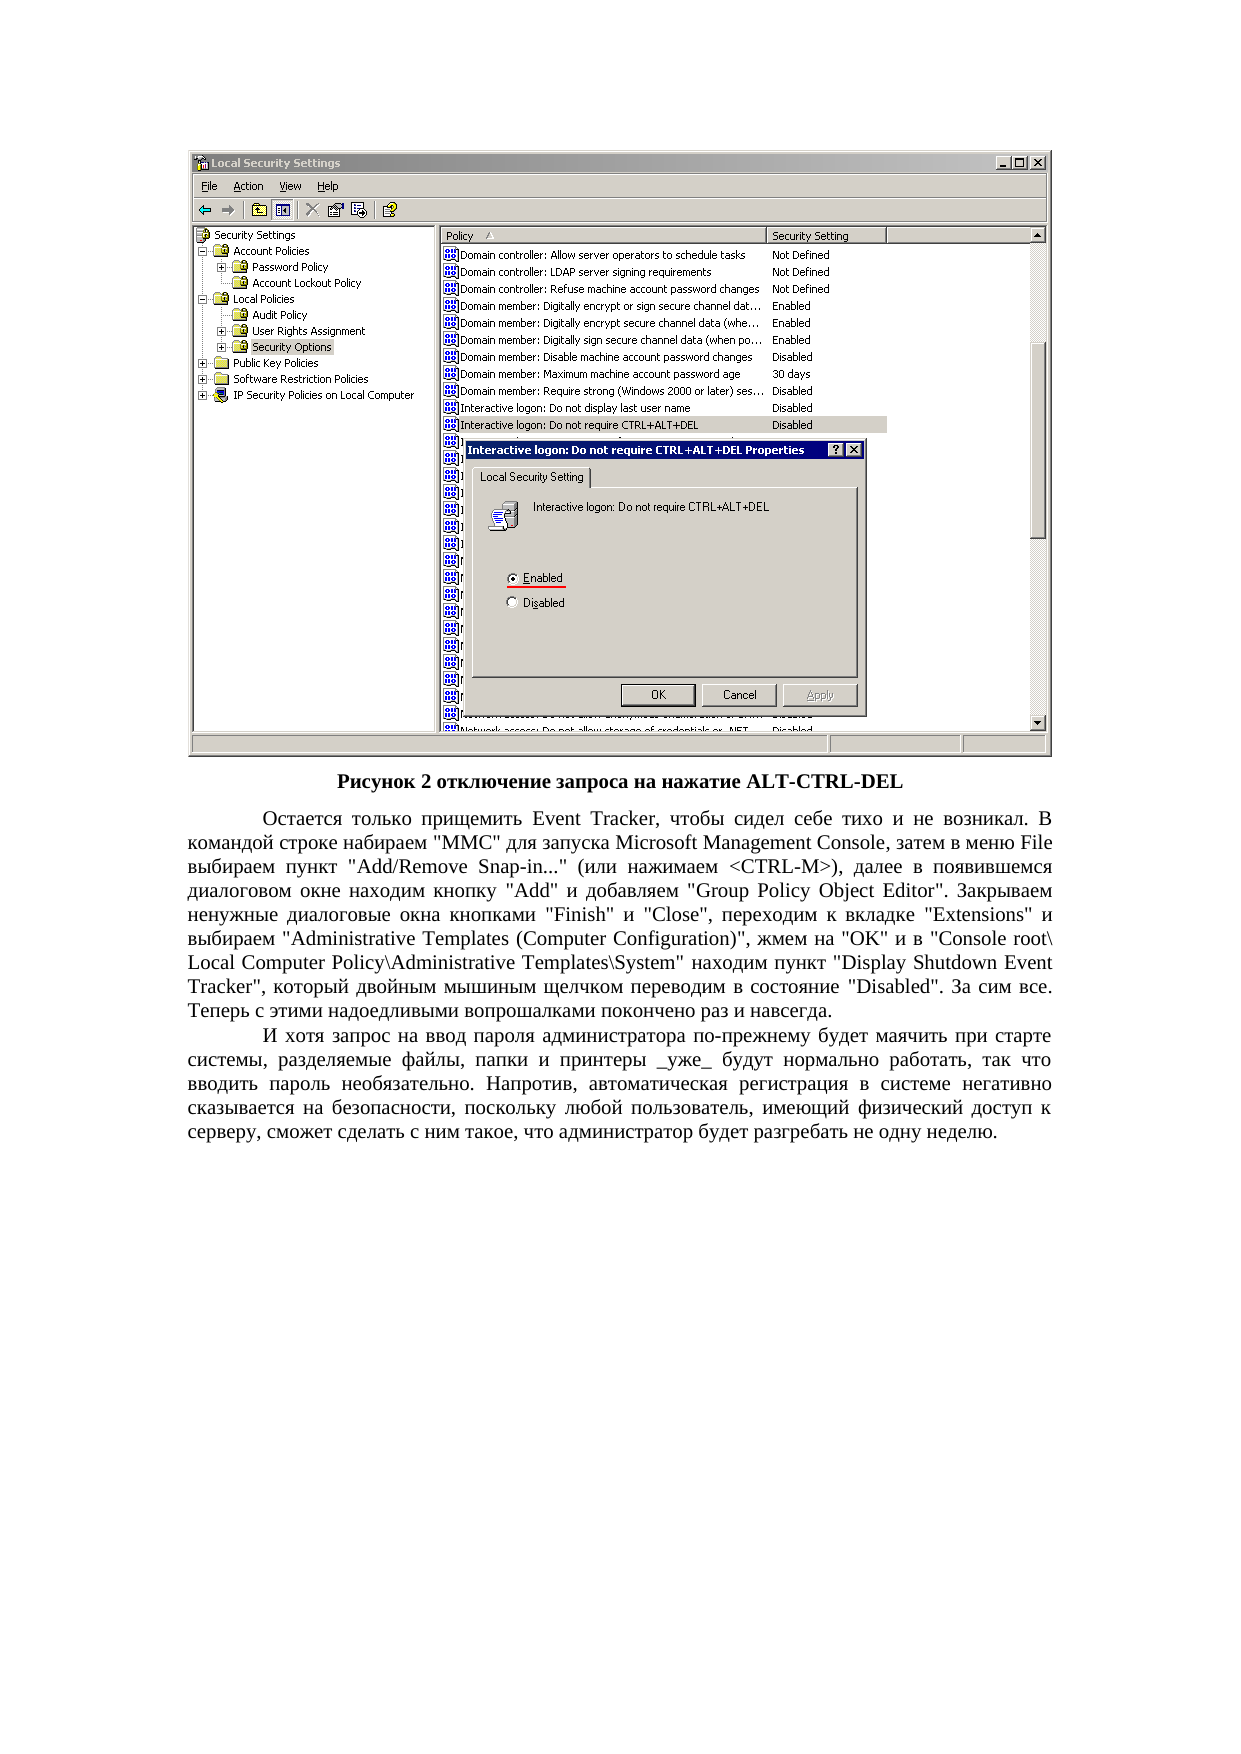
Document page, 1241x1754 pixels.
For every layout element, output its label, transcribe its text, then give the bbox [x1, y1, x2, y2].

text Остается только прищемить Event Tracker, чтобы сидел себе тихо и не возникал. В командой строке набираем "MMC" для запуска Microsoft Management Console, затем в меню File выбираем пункт "Add/Remove Snap-in..." (или нажимаем <CTRL-M>), далее в появившемся диалоговом окне находим кнопку "Add" и добавляем "Group Policy Object Editor". Закрываем ненужные диалоговые окна кнопками "Finish" и "Close", переходим к вкладке "Extensions" и выбираем "Administrative Templates (Computer Configuration)", жмем на "OK" и в "Console root\Local Computer Policy\Administrative Templates\System" находим пункт "Display Shutdown Event Tracker", который двойным мышиным щелчком переводим в состояние "Disabled". За сим все. Теперь с этими надоедливыми вопрошалками покончено раз и навсегда. [187, 806, 1053, 1022]
text Рисунок 2 отключение запроса на нажатие ALT-CTRL-DEL [187, 769, 1053, 793]
picture [188, 150, 1052, 757]
text И хотя запрос на ввод пароля администратора по-прежнему будет маячить при старте системы, разделяемые файлы, папки и принтеры _уже_ будут нормально работать, так что вводить пароль необязательно. Напротив, автоматическая регистрация в системе негативно сказывается на безопасности, поскольку любой пользователь, имеющий физический доступ к серверу, сможет сделать с ним такое, что администратор будет разгребать не одну неделю. [187, 1022, 1053, 1143]
